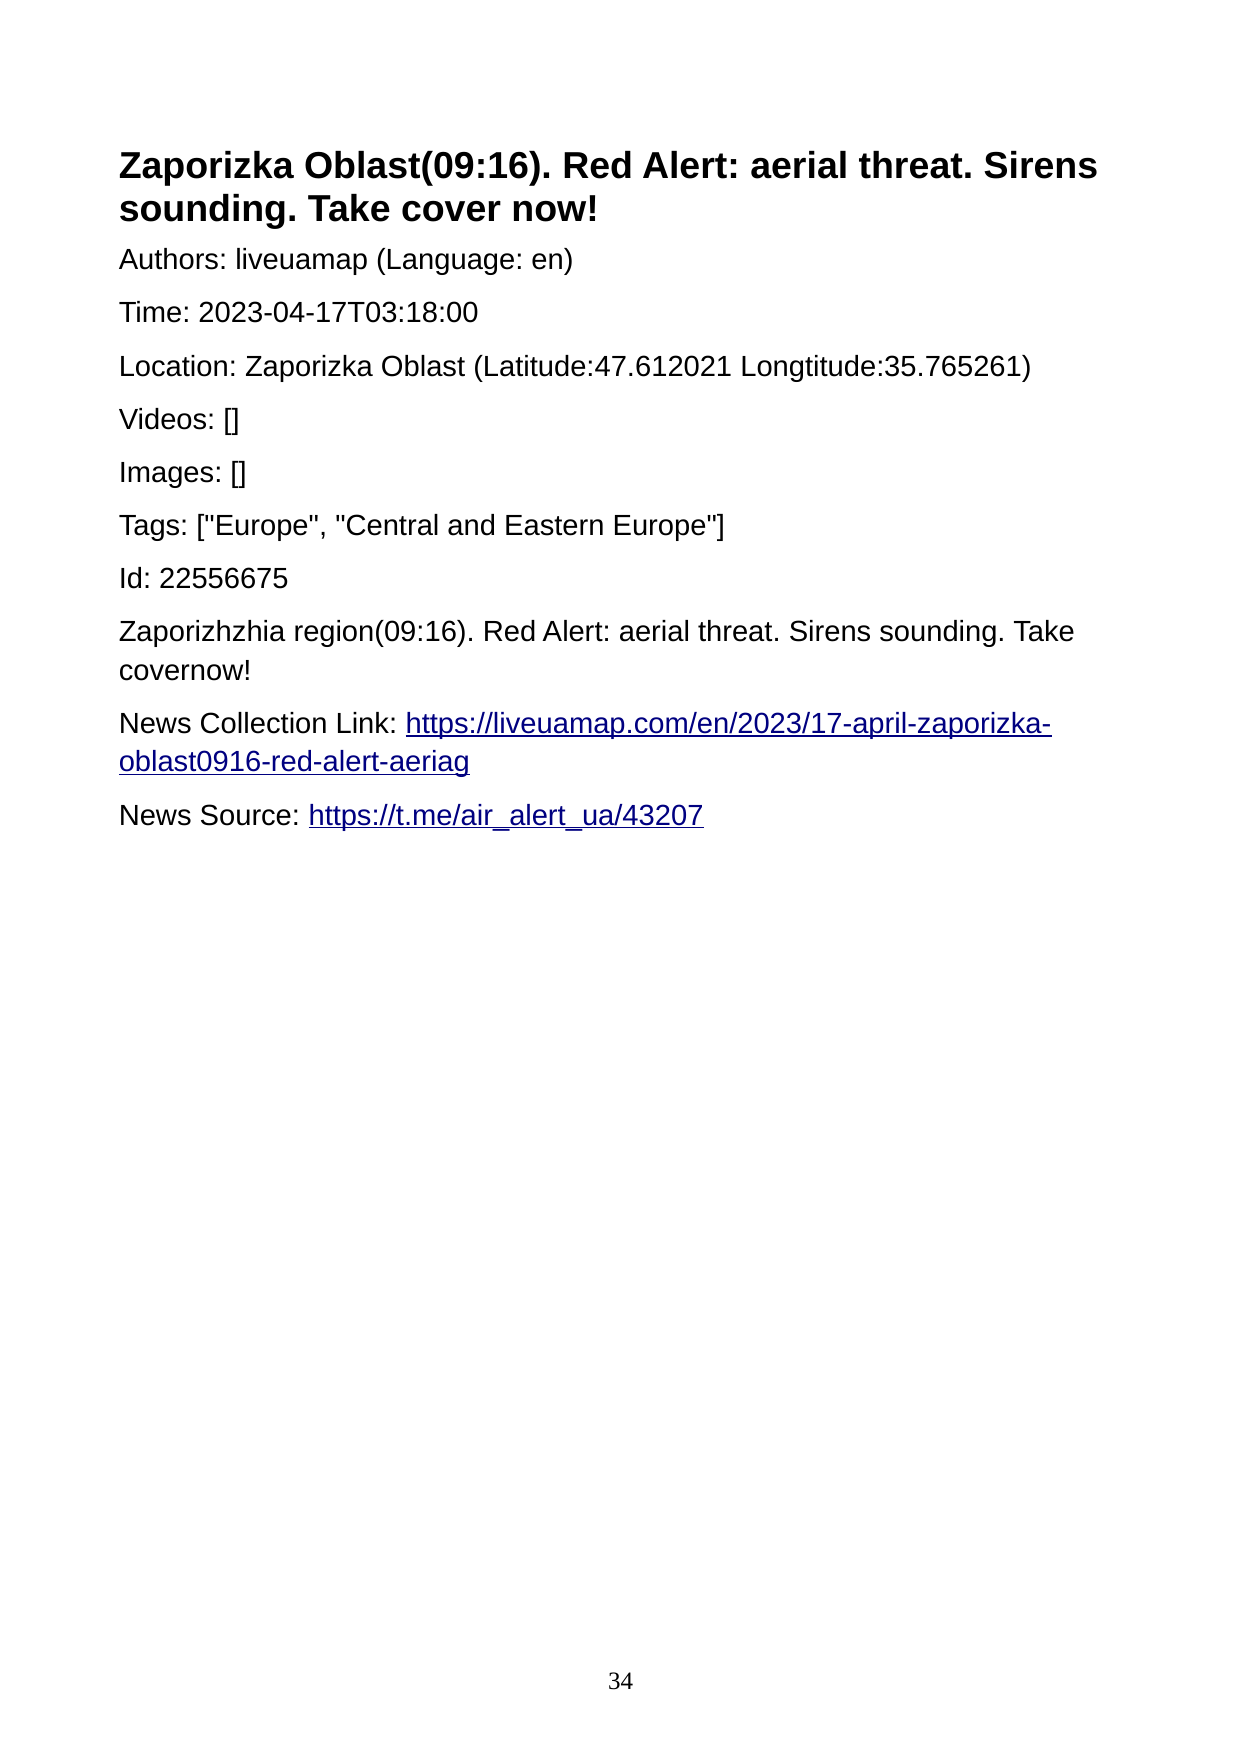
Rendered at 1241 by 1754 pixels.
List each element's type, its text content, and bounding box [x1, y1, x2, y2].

text Authors: liveuamap (Language: en) [118, 242, 1122, 276]
text Id: 22556675 [118, 561, 1122, 594]
text Tags: ["Europe", "Central and Eastern Europe"] [118, 508, 1122, 541]
text Videos: [] [118, 402, 1122, 435]
text Images: [] [118, 455, 1122, 488]
text Time: 2023-04-17T03:18:00 [118, 295, 1122, 329]
subtitle Zaporizka Oblast(09:16). Red Alert: aerial threat. Sirens sounding. Take cover now! [118, 143, 1122, 230]
text Location: Zaporizka Oblast (Latitude:47.612021 Longtitude:35.765261) [118, 348, 1122, 382]
text Zaporizhzhia region(09:16). Red Alert: aerial threat. Sirens sounding. Take covernow! [118, 614, 1122, 686]
text News Source: https://t.me/air_alert_ua/43207 [118, 797, 1122, 831]
text News Collection Link: https://liveuamap.com/en/2023/17-april-zaporizka-oblast0916-red-alert-aeriag [118, 706, 1122, 778]
